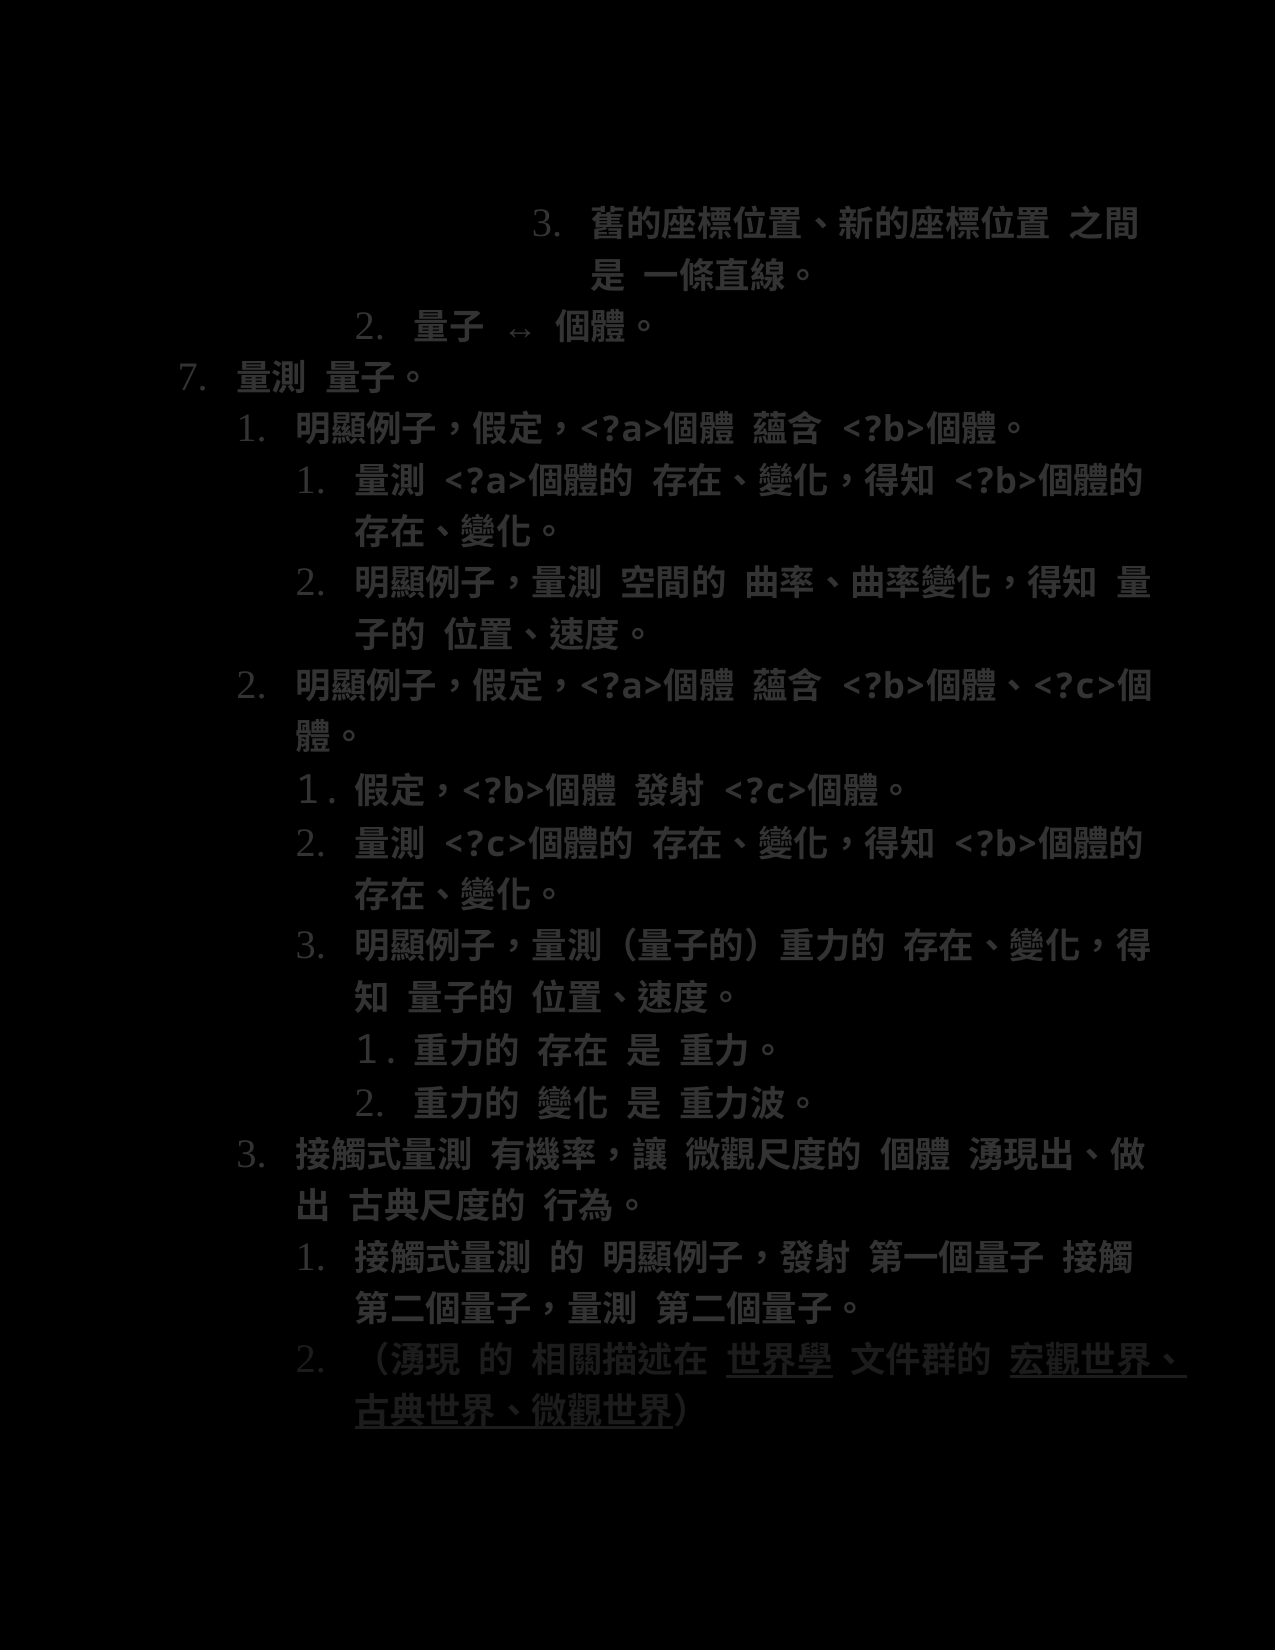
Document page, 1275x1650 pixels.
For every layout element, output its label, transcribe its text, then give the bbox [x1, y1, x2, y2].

list 明顯例子，假定，<?a>個體 蘊含 <?b>個體、<?c>個體。 [236, 657, 1157, 760]
list 明顯例子，假定，<?a>個體 蘊含 <?b>個體。 [236, 401, 1157, 452]
list 重力的 存在 是 重力。 [354, 1020, 1157, 1075]
list 假定，<?b>個體 發射 <?c>個體。 [295, 760, 1157, 815]
list 量測 <?a>個體的 存在、變化，得知 <?b>個體的 存在、變化。 [295, 452, 1157, 555]
list 舊的座標位置、新的座標位置 之間是 一條直線。 [532, 196, 1157, 298]
list 明顯例子，量測 空間的 曲率、曲率變化，得知 量子的 位置、速度。 [295, 555, 1157, 657]
list 接觸式量測 有機率，讓 微觀尺度的 個體 湧現出、做出 古典尺度的 行為。 [236, 1126, 1157, 1229]
list 明顯例子，量測（量子的）重力的 存在、變化，得知 量子的 位置、速度。 [295, 918, 1157, 1020]
list 重力的 變化 是 重力波。 [354, 1075, 1157, 1126]
list 量測 量子。 [177, 349, 1157, 401]
list （湧現 的 相關描述在 世界學 文件群的 宏觀世界、古典世界、微觀世界） [295, 1331, 1157, 1434]
list 量子 ↔ 個體。 [354, 298, 1157, 349]
list 接觸式量測 的 明顯例子，發射 第一個量子 接觸 第二個量子，量測 第二個量子。 [295, 1229, 1157, 1331]
list 量測 <?c>個體的 存在、變化，得知 <?b>個體的 存在、變化。 [295, 815, 1157, 918]
